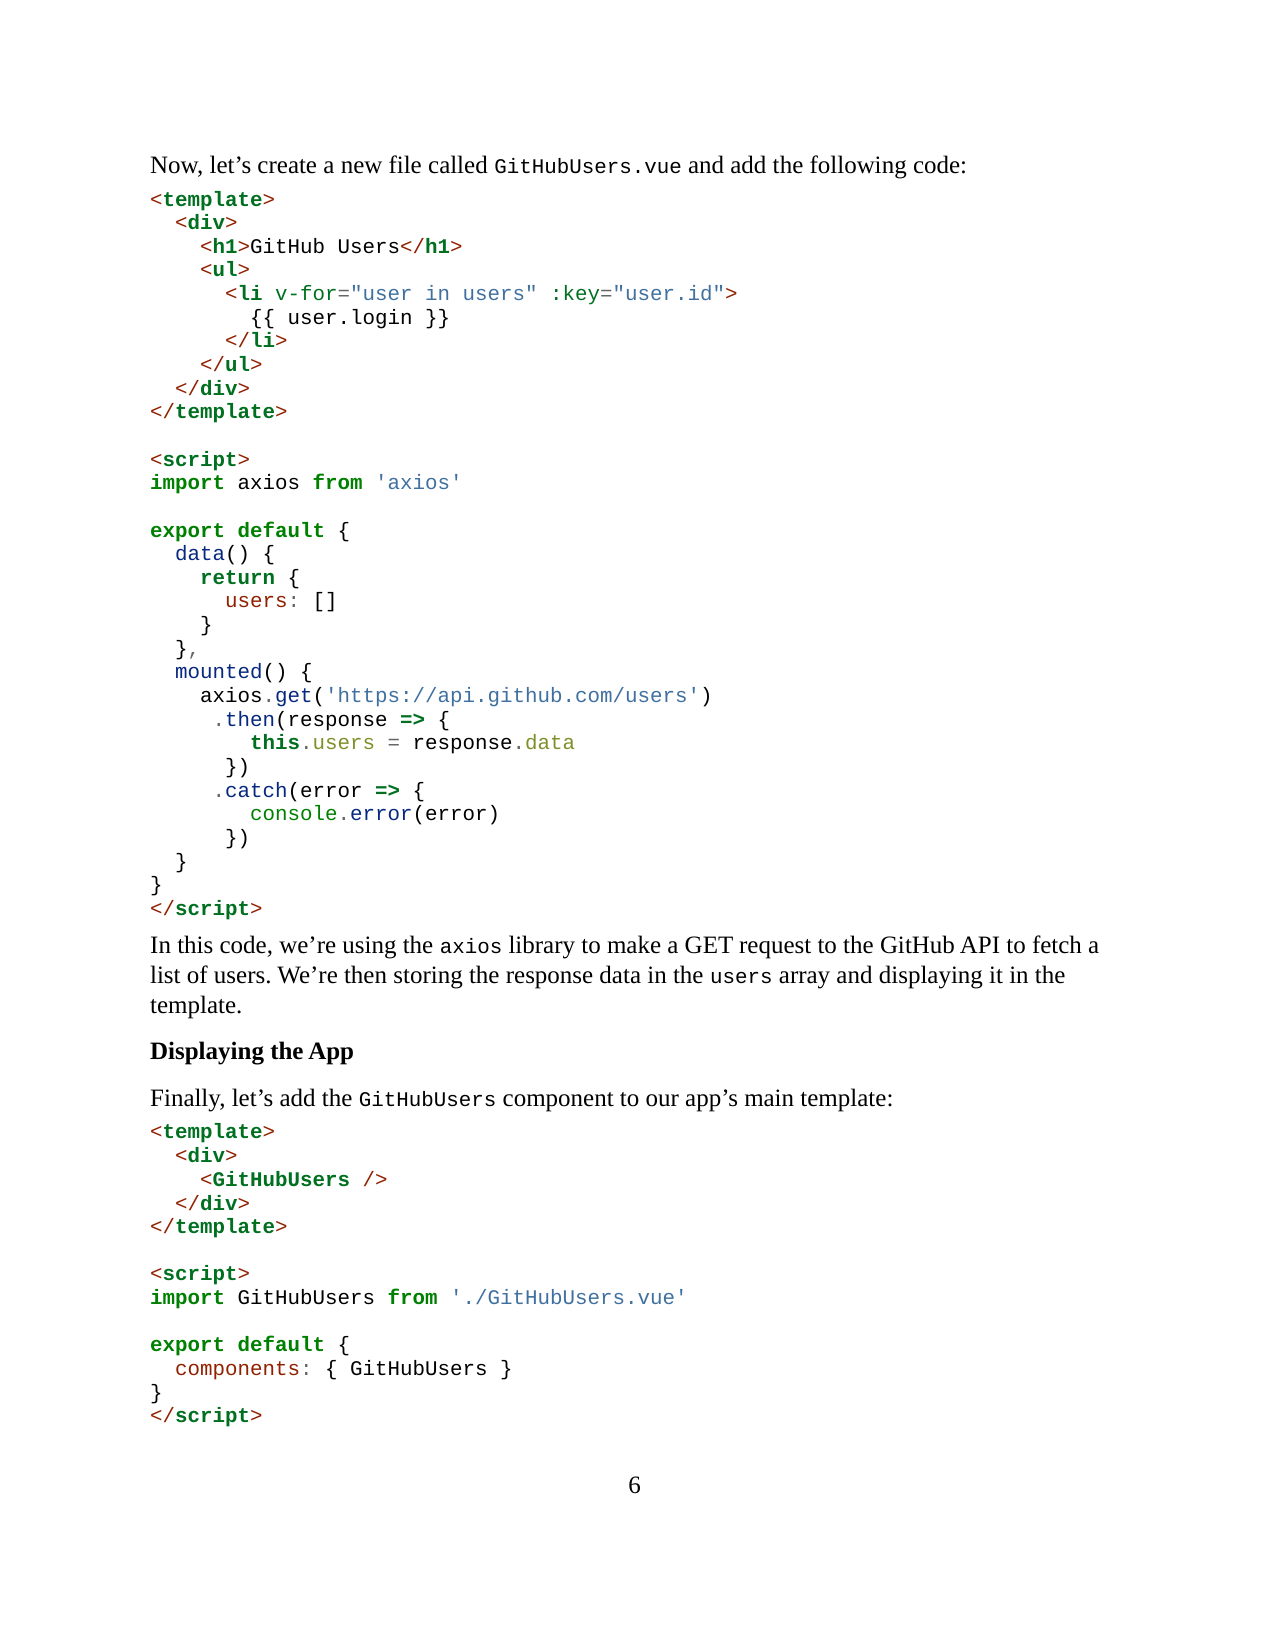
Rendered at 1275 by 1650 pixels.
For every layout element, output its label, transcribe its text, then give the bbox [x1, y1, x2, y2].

text .catch(error => { [150, 780, 1125, 803]
text }) [150, 756, 1125, 780]
text <ul> [150, 259, 1125, 283]
text <h1>GitHub Users</h1> [150, 236, 1125, 259]
text </script> [150, 1405, 1125, 1429]
text export default { [150, 519, 1125, 543]
text In this code, we’re using the axios library to make a GET request to the GitHub API to fetch a list of users. We’re then storing the response data in the users array and displaying it in the template. [150, 931, 1125, 1018]
text {{ user.login }} [150, 307, 1125, 330]
text mounted() { [150, 661, 1125, 685]
text import axios from 'axios' [150, 472, 1125, 496]
text </template> [150, 1216, 1125, 1240]
text <template> [150, 188, 1125, 212]
text .then(response => { [150, 709, 1125, 732]
text <div> [150, 212, 1125, 236]
text }, [150, 638, 1125, 661]
text components: { GitHubUsers } [150, 1358, 1125, 1382]
text console.error(error) [150, 803, 1125, 827]
text <li v-for="user in users" :key="user.id"> [150, 283, 1125, 307]
text export default { [150, 1334, 1125, 1358]
text </template> [150, 401, 1125, 425]
text }) [150, 827, 1125, 851]
text </div> [150, 1192, 1125, 1216]
text } [150, 614, 1125, 638]
text Now, let’s create a new file called GitHubUsers.vue and add the following code: [150, 150, 1125, 179]
text this.users = response.data [150, 732, 1125, 756]
text data() { [150, 543, 1125, 567]
text Displaying the App [150, 1036, 1125, 1065]
text </li> [150, 330, 1125, 354]
text </div> [150, 378, 1125, 401]
text </script> [150, 898, 1125, 922]
text users: [] [150, 591, 1125, 614]
text Finally, let’s add the GitHubUsers component to our app’s main template: [150, 1083, 1125, 1113]
text } [150, 874, 1125, 898]
text <template> [150, 1122, 1125, 1145]
text } [150, 1382, 1125, 1405]
text import GitHubUsers from './GitHubUsers.vue' [150, 1287, 1125, 1311]
text <script> [150, 449, 1125, 472]
text </ul> [150, 354, 1125, 378]
text <script> [150, 1263, 1125, 1287]
text <div> [150, 1145, 1125, 1169]
text return { [150, 567, 1125, 591]
text <GitHubUsers /> [150, 1169, 1125, 1192]
text } [150, 851, 1125, 874]
text axios.get('https://api.github.com/users') [150, 685, 1125, 709]
